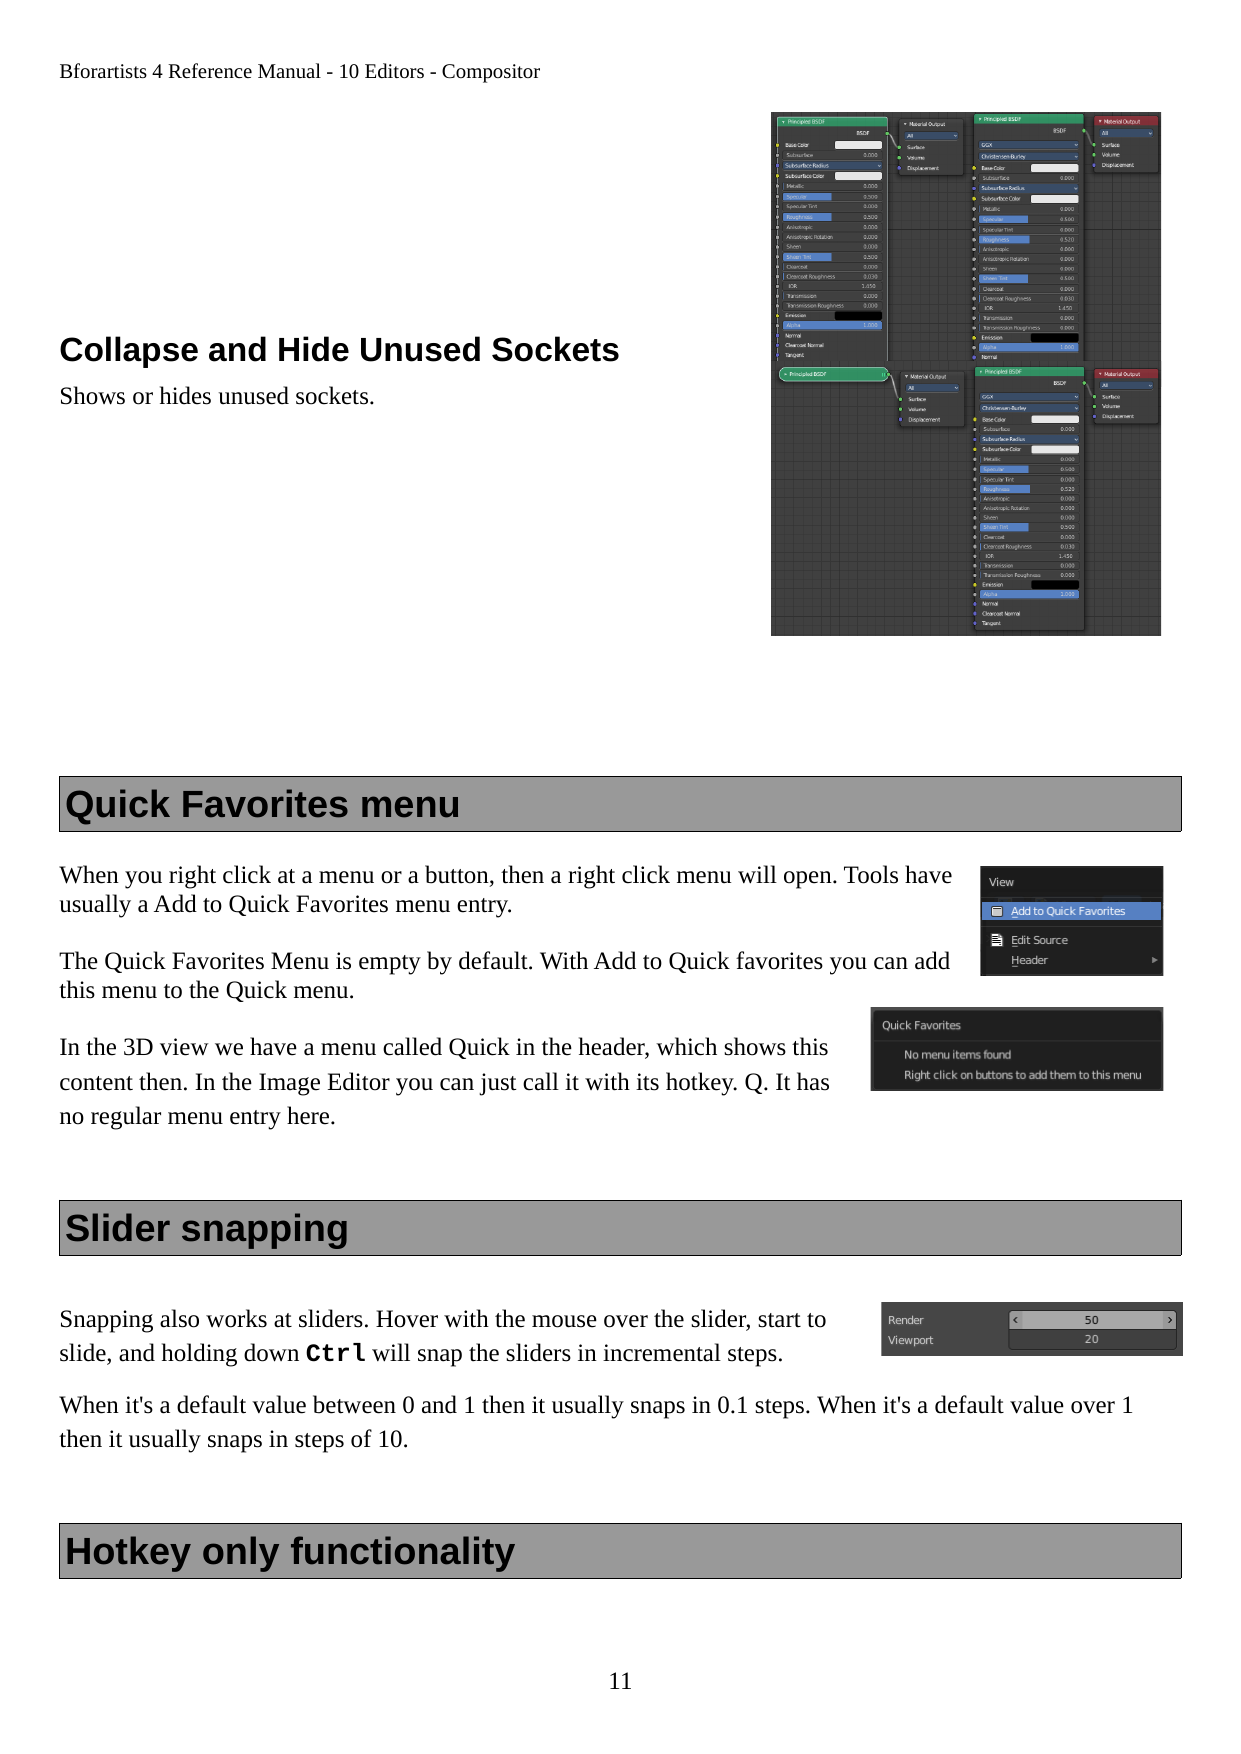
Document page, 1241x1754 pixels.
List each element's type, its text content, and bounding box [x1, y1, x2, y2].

table_header Slider snapping [60, 1201, 1181, 1255]
picture [870, 1007, 1164, 1091]
picture [771, 112, 1162, 636]
text Snapping also works at sliders. Hover with the mouse over the slider, start to slide, and holding down Ctrl will snap the sliders in incremental steps. [59, 1304, 1181, 1369]
subtitle Collapse and Hide Unused Sockets [59, 330, 771, 368]
subtitle [1162, 330, 1181, 368]
table_header Hotkey only functionality [60, 1524, 1181, 1578]
text When you right click at a menu or a button, then a right click menu will open. Tools have usually a Add to Quick Favorites menu entry. [59, 860, 1181, 917]
text When it's a default value between 0 and 1 then it usually snaps in 0.1 steps. When it's a default value over 1 then it usually snaps in steps of 10. [59, 1390, 1181, 1453]
text Shows or hides unused sockets. [59, 381, 771, 409]
picture [881, 1302, 1183, 1356]
picture [980, 866, 1164, 976]
text In the 3D view we have a menu called Quick in the header, which shows this content then. In the Image Editor you can just call it with its hotkey. Q. It has no regular menu entry here. [59, 1032, 1181, 1130]
text The Quick Favorites Menu is empty by default. With Add to Quick favorites you can add this menu to the Quick menu. [59, 946, 1181, 1004]
table_header Quick Favorites menu [60, 777, 1181, 831]
